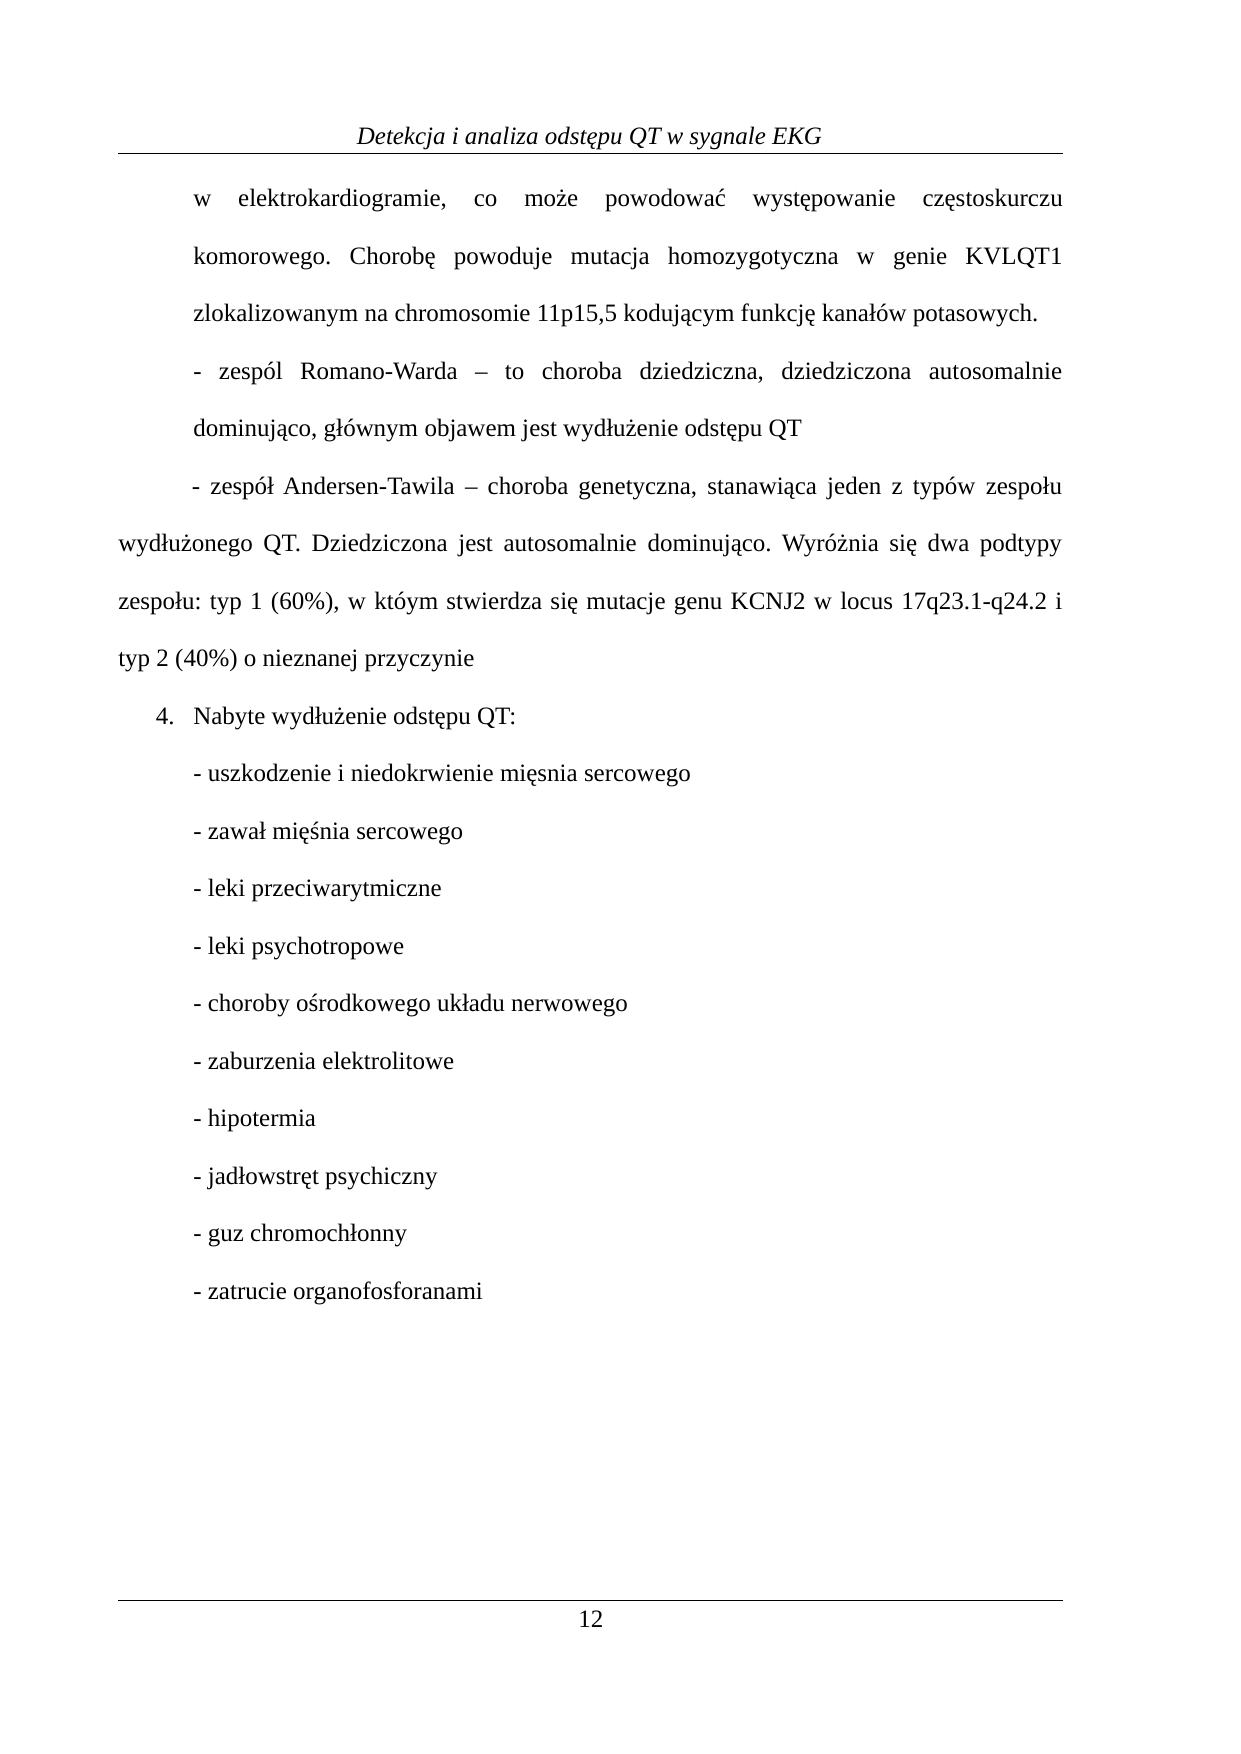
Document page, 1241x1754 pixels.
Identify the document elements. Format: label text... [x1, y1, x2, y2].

list - zaburzenia elektrolitowe [156, 1031, 1063, 1074]
text - zespół Andersen-Tawila – choroba genetyczna, stanawiąca jeden z typów zespołu wydłużonego QT. Dziedziczona jest autosomalnie dominująco. Wyróżnia się dwa podtypy zespołu: typ 1 (60%), w któym stwierdza się mutacje genu KCNJ2 w locus 17q23.1-q24.2 i typ 2 (40%) o nieznanej przyczynie [118, 456, 1063, 672]
list - hipotermia [156, 1089, 1063, 1132]
list - choroby ośrodkowego układu nerwowego [156, 974, 1063, 1017]
list - zespól Romano-Warda – to choroba dziedziczna, dziedziczona autosomalnie dominująco, głównym objawem jest wydłużenie odstępu QT [156, 341, 1063, 442]
list - uszkodzenie i niedokrwienie mięsnia sercowego [156, 744, 1063, 787]
list w elektrokardiogramie, co może powodować występowanie częstoskurczu komorowego. Chorobę powoduje mutacja homozygotyczna w genie KVLQT1 zlokalizowanym na chromosomie 11p15,5 kodującym funkcję kanałów potasowych. [156, 183, 1063, 327]
list - jadłowstręt psychiczny [156, 1146, 1063, 1189]
list - leki przeciwarytmiczne [156, 859, 1063, 902]
list Nabyte wydłużenie odstępu QT: [156, 686, 1063, 729]
list - leki psychotropowe [156, 916, 1063, 959]
list - zatrucie organofosforanami [156, 1261, 1063, 1304]
list - zawał mięśnia sercowego [156, 801, 1063, 844]
list - guz chromochłonny [156, 1204, 1063, 1247]
